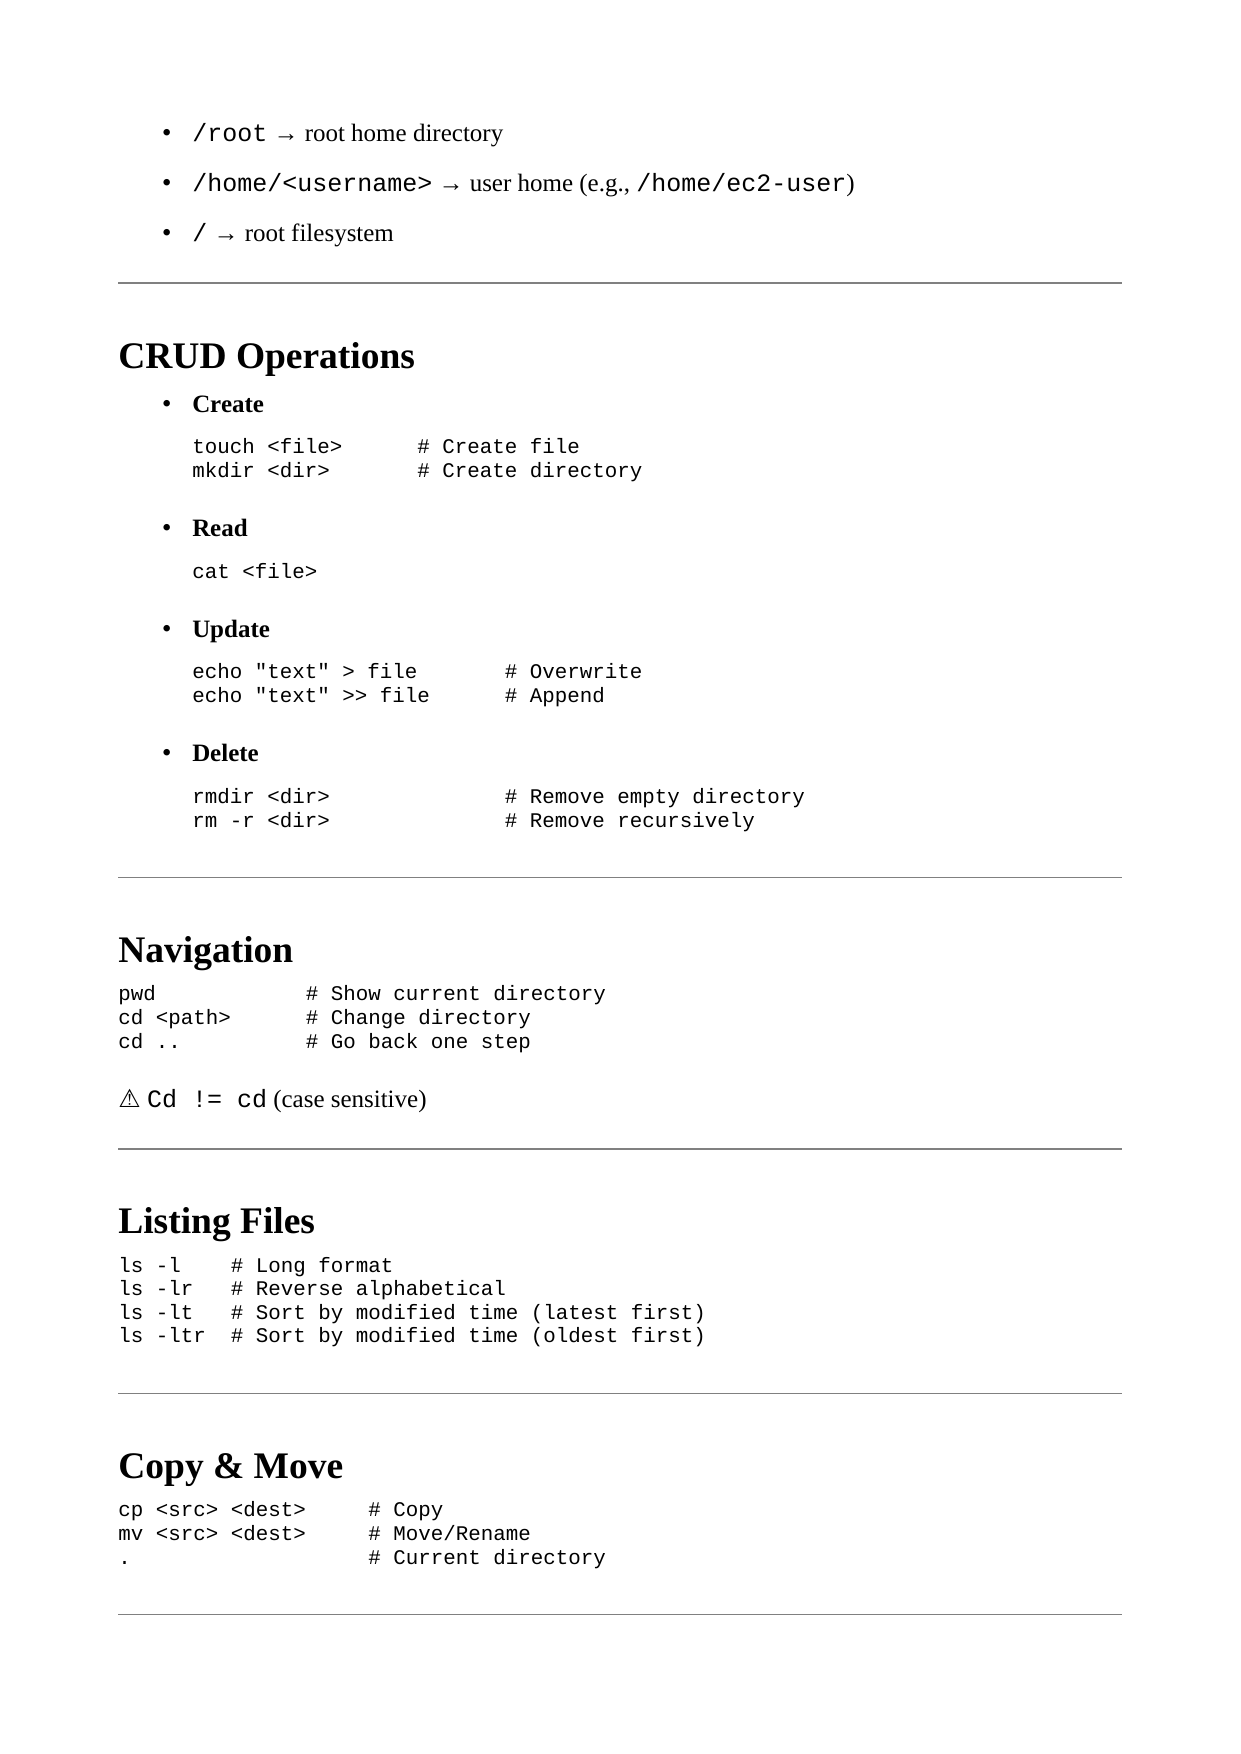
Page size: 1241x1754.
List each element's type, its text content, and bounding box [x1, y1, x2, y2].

text ls -l # Long format [118, 1254, 1122, 1278]
subtitle Listing Files [118, 1199, 1122, 1242]
list / → root filesystem [162, 218, 1122, 249]
text cd .. # Go back one step [118, 1031, 1122, 1054]
list echo "text" > file # Overwrite [162, 662, 1122, 685]
text ⚠️ Cd != cd (case sensitive) [118, 1084, 1122, 1115]
list cat <file> [162, 561, 1122, 584]
list Update [162, 614, 1122, 643]
text . # Current directory [118, 1547, 1122, 1570]
list echo "text" >> file # Append [162, 685, 1122, 709]
text ls -lr # Reverse alphabetical [118, 1278, 1122, 1302]
list rmdir <dir> # Remove empty directory [162, 786, 1122, 809]
subtitle Copy & Move [118, 1444, 1122, 1487]
subtitle CRUD Operations [118, 333, 1122, 376]
list /home/<username> → user home (e.g., /home/ec2-user) [162, 168, 1122, 199]
list Delete [162, 738, 1122, 767]
text ls -ltr # Sort by modified time (oldest first) [118, 1326, 1122, 1349]
list mkdir <dir> # Create directory [162, 460, 1122, 484]
list Create [162, 389, 1122, 418]
list rm -r <dir> # Remove recursively [162, 809, 1122, 833]
list Read [162, 513, 1122, 542]
text cd <path> # Change directory [118, 1007, 1122, 1031]
text mv <src> <dest> # Move/Rename [118, 1523, 1122, 1547]
text ls -lt # Sort by modified time (latest first) [118, 1302, 1122, 1326]
list /root → root home directory [162, 118, 1122, 149]
list touch <file> # Create file [162, 436, 1122, 460]
subtitle Navigation [118, 928, 1122, 971]
text pwd # Show current directory [118, 983, 1122, 1007]
text cp <src> <dest> # Copy [118, 1499, 1122, 1523]
